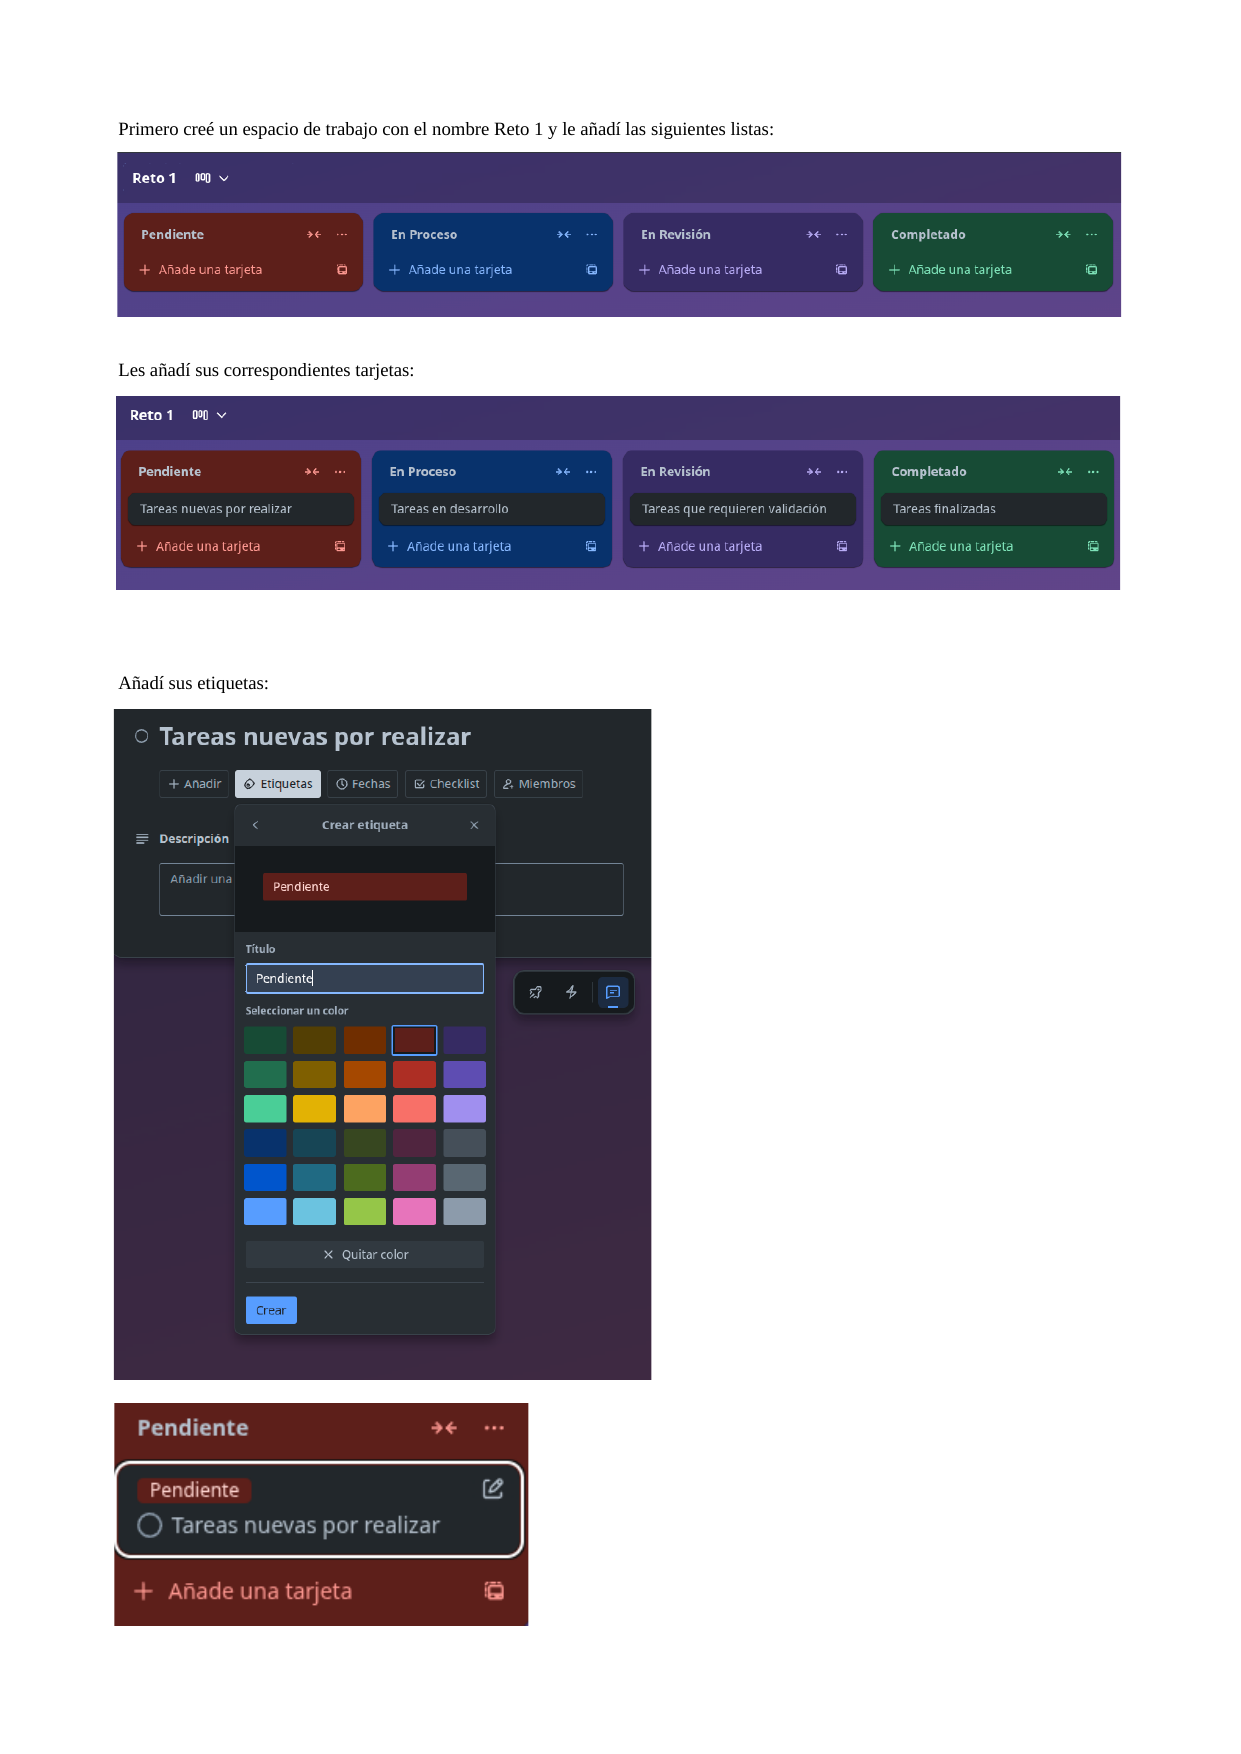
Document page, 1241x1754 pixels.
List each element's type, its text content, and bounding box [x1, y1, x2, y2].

picture [117, 152, 1122, 317]
text Primero creé un espacio de trabajo con el nombre Reto 1 y le añadí las siguientes listas: [118, 118, 1122, 140]
picture [116, 396, 1121, 590]
picture [114, 1403, 529, 1626]
text Les añadí sus correspondientes tarjetas: [118, 359, 1122, 381]
text Añadí sus etiquetas: [118, 672, 1122, 693]
picture [113, 709, 652, 1380]
